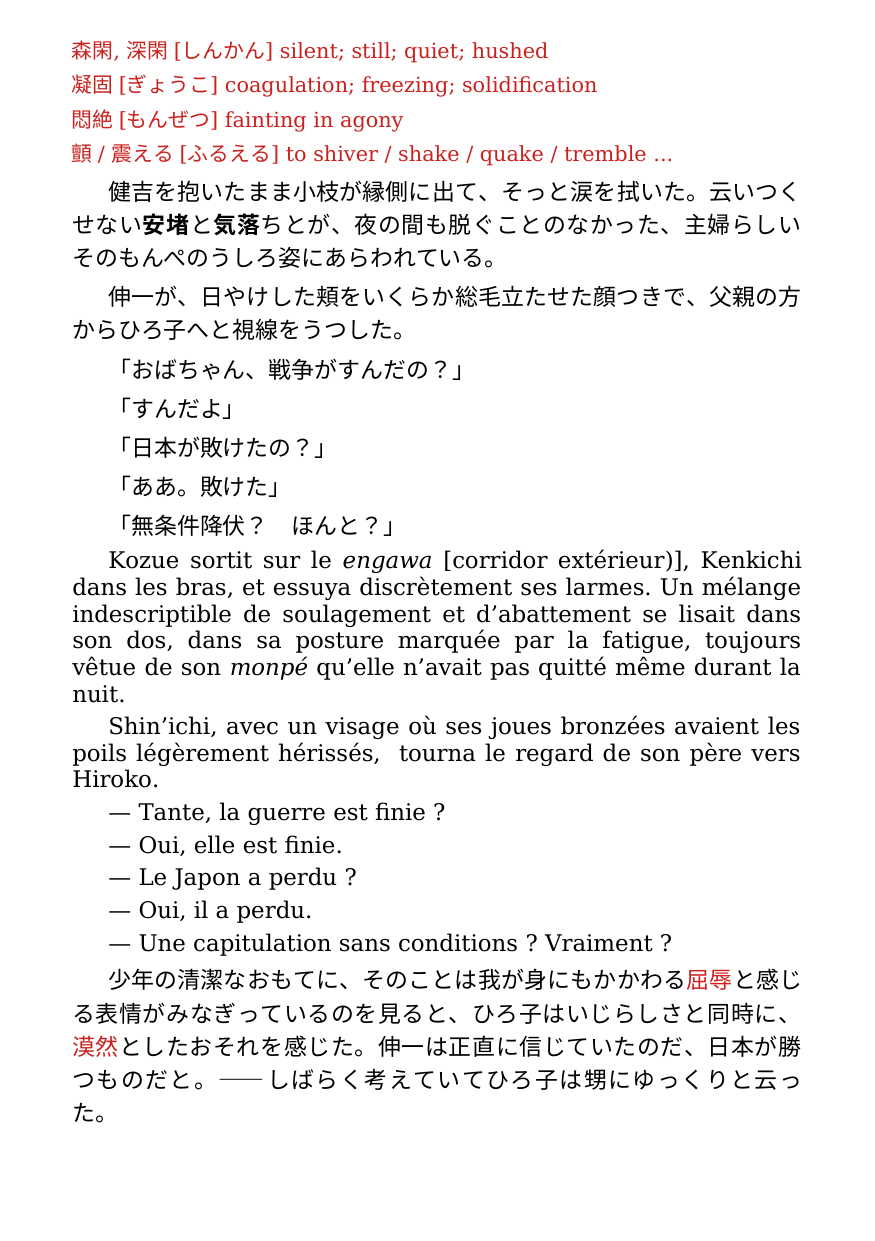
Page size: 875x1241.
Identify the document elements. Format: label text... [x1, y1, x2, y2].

text — Oui, il a perdu. [72, 897, 802, 924]
text 森閑, 深閑 [しんかん] silent; still; quiet; hushed [71, 36, 803, 64]
text 悶絶 [もんぜつ] fainting in agony [71, 105, 803, 133]
text 「すんだよ」 [72, 391, 802, 424]
text — Le Japon a perdu ? [72, 864, 802, 891]
text Shin’ichi, avec un visage où ses joues bronzées avaient les poils légèrement hérissés, tourna le regard de son père vers Hiroko. [72, 713, 802, 793]
text — Oui, elle est finie. [72, 832, 802, 858]
text — Une capitulation sans conditions ? Vraiment ? [72, 930, 802, 956]
text 「おばちゃん、戦争がすんだの？」 [72, 352, 802, 385]
text 「日本が敗けたの？」 [72, 430, 802, 463]
text 「ああ。敗けた」 [72, 469, 802, 502]
text 顫 / 震える [ふるえる] to shiver / shake / quake / tremble ... [71, 139, 803, 168]
text 伸一が、日やけした頬をいくらか総毛立たせた顔つきで、父親の方からひろ子へと視線をうつした。 [72, 279, 802, 346]
text 「無条件降伏？ ほんと？」 [72, 508, 802, 541]
text Kozue sortit sur le engawa [corridor extérieur)], Kenkichi dans les bras, et essuya discrètement ses larmes. Un mélange indescriptible de soulagement et d’abattement se lisait dans son dos, dans sa posture marquée par la fatigue, toujours vêtue de son monpé qu’elle n’avait pas quitté même durant la nuit. [72, 547, 802, 707]
text — Tante, la guerre est finie ? [72, 799, 802, 826]
text 健吉を抱いたまま小枝が縁側に出て、そっと涙を拭いた。云いつくせない安堵と気落ちとが、夜の間も脱ぐことのなかった、主婦らしいそのもんぺのうしろ姿にあらわれている。 [72, 173, 802, 273]
text 凝固 [ぎょうこ] coagulation; freezing; solidification [71, 70, 803, 99]
text 少年の清潔なおもてに、そのことは我が身にもかかわる屈辱と感じる表情がみなぎっているのを見ると、ひろ子はいじらしさと同時に、漠然としたおそれを感じた。伸一は正直に信じていたのだ、日本が勝つものだと。――しばらく考えていてひろ子は甥にゆっくりと云った。 [72, 962, 802, 1128]
